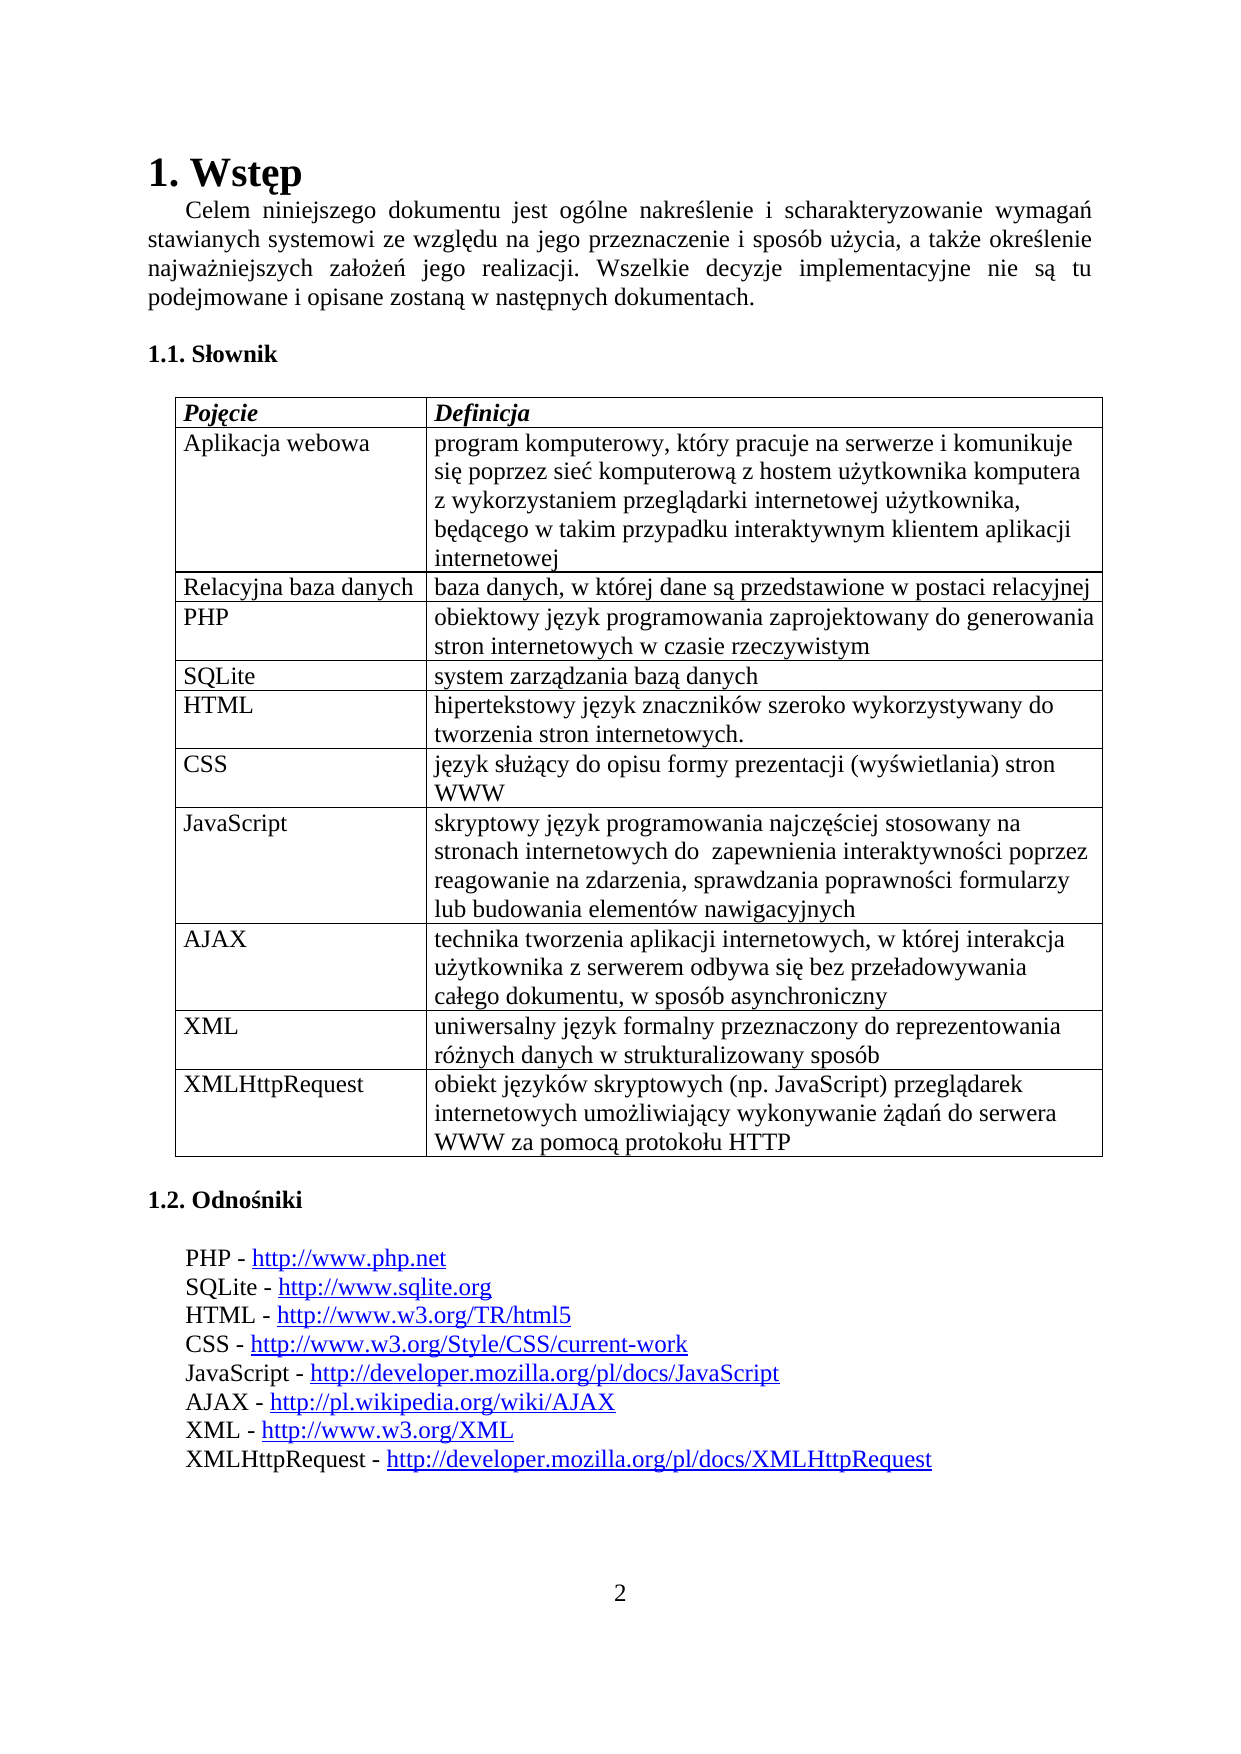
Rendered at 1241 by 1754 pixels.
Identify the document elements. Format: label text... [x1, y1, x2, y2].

table_cell obiekt języków skryptowych (np. JavaScript) przeglądarek internetowych umożliwiający wykonywanie żądań do serwera WWW za pomocą protokołu HTTP [427, 1070, 1102, 1156]
table_cell AJAX [176, 924, 426, 1010]
text SQLite - http://www.sqlite.org [148, 1272, 1093, 1301]
table_cell SQLite [176, 661, 426, 689]
text PHP - http://www.php.net [148, 1243, 1093, 1272]
list 1.2. Odnośniki [148, 1186, 1093, 1243]
table_cell system zarządzania bazą danych [427, 661, 1102, 689]
table_cell CSS [176, 749, 426, 807]
table_cell uniwersalny język formalny przeznaczony do reprezentowania różnych danych w strukturalizowany sposób [427, 1011, 1102, 1068]
table_cell PHP [176, 602, 426, 660]
table_cell Relacyjna baza danych [176, 573, 426, 601]
table_cell baza danych, w której dane są przedstawione w postaci relacyjnej [427, 573, 1102, 601]
table_cell XMLHttpRequest [176, 1070, 426, 1156]
table_cell program komputerowy, który pracuje na serwerze i komunikuje się poprzez sieć komputerową z hostem użytkownika komputera z wykorzystaniem przeglądarki internetowej użytkownika, będącego w takim przypadku interaktywnym klientem aplikacji internetowej [427, 428, 1102, 571]
table_cell skryptowy język programowania najczęściej stosowany na stronach internetowych do zapewnienia interaktywności poprzez reagowanie na zdarzenia, sprawdzania poprawności formularzy lub budowania elementów nawigacyjnych [427, 808, 1102, 923]
table_cell Aplikacja webowa [176, 428, 426, 571]
text AJAX - http://pl.wikipedia.org/wiki/AJAX XML - http://www.w3.org/XML XMLHttpRequest - http://developer.mozilla.org/pl/docs/XMLHttpRequest [148, 1387, 1093, 1473]
text HTML - http://www.w3.org/TR/html5 [148, 1301, 1093, 1329]
table_header Definicja [427, 398, 1102, 427]
table_cell obiektowy język programowania zaprojektowany do generowania stron internetowych w czasie rzeczywistym [427, 602, 1102, 660]
table_header Pojęcie [176, 398, 426, 427]
table_cell technika tworzenia aplikacji internetowych, w której interakcja użytkownika z serwerem odbywa się bez przeładowywania całego dokumentu, w sposób asynchroniczny [427, 924, 1102, 1010]
table_cell język służący do opisu formy prezentacji (wyświetlania) stron WWW [427, 749, 1102, 807]
table_cell HTML [176, 691, 426, 748]
table_cell XML [176, 1011, 426, 1068]
text CSS - http://www.w3.org/Style/CSS/current-work [148, 1329, 1093, 1358]
list 1. Wstęp [148, 148, 1093, 196]
text JavaScript - http://developer.mozilla.org/pl/docs/JavaScript [148, 1358, 1093, 1387]
table_cell hipertekstowy język znaczników szeroko wykorzystywany do tworzenia stron internetowych. [427, 691, 1102, 748]
text Celem niniejszego dokumentu jest ogólne nakreślenie i scharakteryzowanie wymagań stawianych systemowi ze względu na jego przeznaczenie i sposób użycia, a także określenie najważniejszych założeń jego realizacji. Wszelkie decyzje implementacyjne nie są tu podejmowane i opisane zostaną w następnych dokumentach. [148, 196, 1093, 311]
list 1.1. Słownik [148, 339, 1093, 368]
table_cell JavaScript [176, 808, 426, 923]
